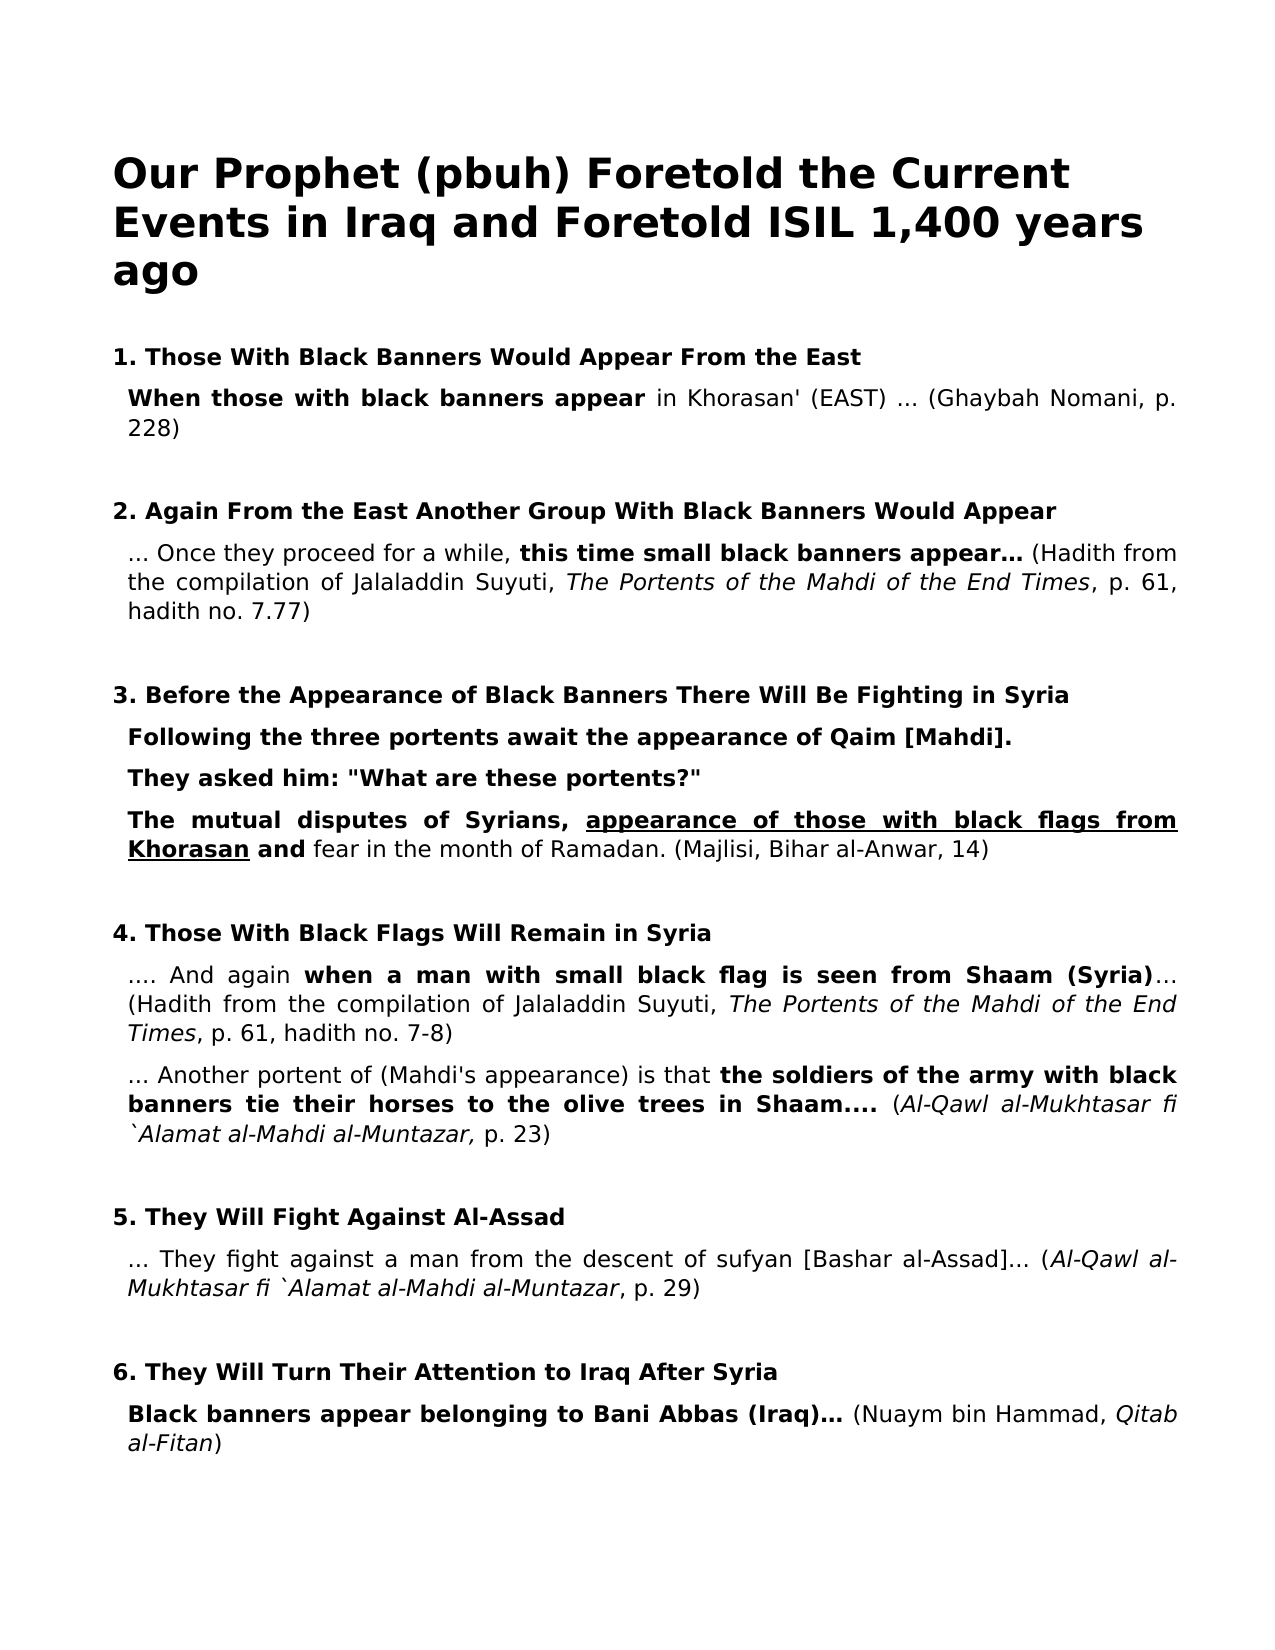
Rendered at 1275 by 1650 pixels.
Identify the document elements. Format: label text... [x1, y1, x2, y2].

text The mutual disputes of Syrians, appearance of those with black flags from Khorasan and fear in the month of Ramadan. (Majlisi, Bihar al-Anwar, 14) [127, 807, 1177, 863]
text .... And again when a man with small black flag is seen from Shaam (Syria)… (Hadith from the compilation of Jalaladdin Suyuti, The Portents of the Mahdi of the End Times, p. 61, hadith no. 7-8) [127, 962, 1177, 1047]
text 3. Before the Appearance of Black Banners There Will Be Fighting in Syria [75, 682, 1200, 709]
text 4. Those With Black Flags Will Remain in Syria [75, 920, 1200, 947]
text 1. Those With Black Banners Would Appear From the East [75, 344, 1200, 370]
text ... Once they proceed for a while, this time small black banners appear… (Hadith from the compilation of Jalaladdin Suyuti, The Portents of the Mahdi of the End Times, p. 61, hadith no. 7.77) [127, 540, 1177, 625]
text 6. They Will Turn Their Attention to Iraq After Syria [75, 1359, 1200, 1386]
text When those with black banners appear in Khorasan' (EAST) ... (Ghaybah Nomani, p. 228) [127, 385, 1177, 441]
text 2. Again From the East Another Group With Black Banners Would Appear [75, 498, 1200, 525]
text Following the three portents await the appearance of Qaim [Mahdi]. [127, 724, 1177, 751]
text 5. They Will Fight Against Al-Assad [75, 1204, 1200, 1231]
text ... They fight against a man from the descent of sufyan [Bashar al-Assad]... (Al-Qawl al-Mukhtasar fi `Alamat al-Mahdi al-Muntazar, p. 29) [127, 1246, 1177, 1302]
text Black banners appear belonging to Bani Abbas (Iraq)… (Nuaym bin Hammad, Qitab al-Fitan) [127, 1401, 1177, 1457]
text ... Another portent of (Mahdi's appearance) is that the soldiers of the army with black banners tie their horses to the olive trees in Shaam.... (Al-Qawl al-Mukhtasar fi `Alamat al-Mahdi al-Muntazar, p. 23) [127, 1062, 1177, 1147]
subtitle Our Prophet (pbuh) Foretold the Current Events in Iraq and Foretold ISIL 1,400 years ago [112, 150, 1200, 296]
text They asked him: "What are these portents?" [127, 766, 1177, 792]
